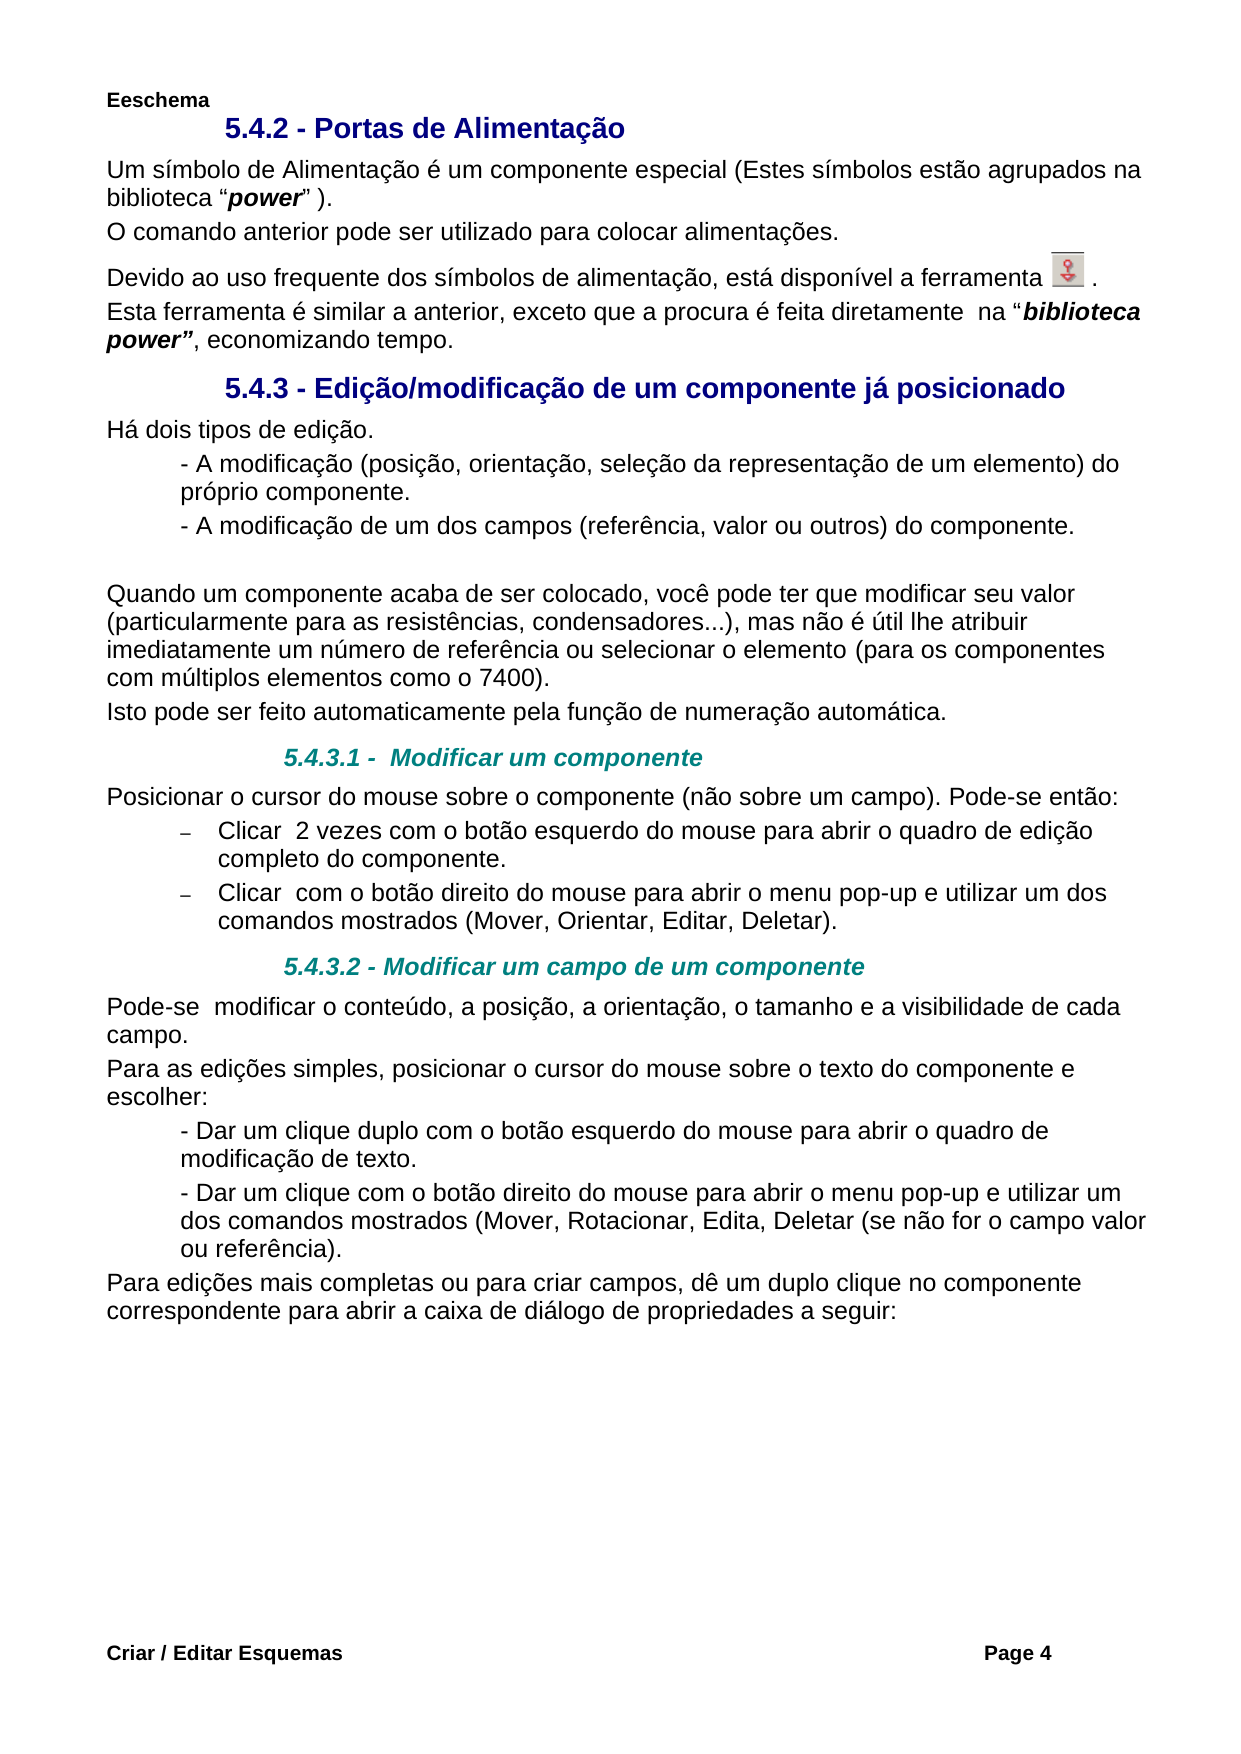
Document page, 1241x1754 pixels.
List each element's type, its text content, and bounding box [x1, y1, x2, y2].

text Um símbolo de Alimentação é um componente especial (Estes símbolos estão agrupados na biblioteca “power” ). [106, 156, 1151, 212]
list Clicar com o botão direito do mouse para abrir o menu pop-up e utilizar um dos comandos mostrados (Mover, Orientar, Editar, Deletar). [180, 879, 1151, 935]
subtitle Edição/modificação de um componente já posicionado [224, 372, 1151, 404]
text Isto pode ser feito automaticamente pela função de numeração automática. [106, 698, 1151, 726]
text Para as edições simples, posicionar o cursor do mouse sobre o texto do componente e escolher: [106, 1055, 1151, 1111]
text - A modificação de um dos campos (referência, valor ou outros) do componente. [180, 512, 1151, 540]
text Pode-se modificar o conteúdo, a posição, a orientação, o tamanho e a visibilidade de cada campo. [106, 993, 1151, 1049]
text Posicionar o cursor do mouse sobre o componente (não sobre um campo). Pode-se então: [106, 783, 1151, 811]
list Clicar 2 vezes com o botão esquerdo do mouse para abrir o quadro de edição completo do componente. [180, 817, 1151, 873]
subtitle Modificar um campo de um componente [283, 953, 1151, 981]
text - Dar um clique com o botão direito do mouse para abrir o menu pop-up e utilizar um dos comandos mostrados (Mover, Rotacionar, Edita, Deletar (se não for o campo valor ou referência). [180, 1179, 1151, 1263]
text Há dois tipos de edição. [106, 416, 1151, 444]
subtitle Portas de Alimentação [224, 112, 1151, 144]
subtitle Modificar um componente [283, 743, 1151, 772]
picture [1051, 252, 1085, 287]
text Para edições mais completas ou para criar campos, dê um duplo clique no componente correspondente para abrir a caixa de diálogo de propriedades a seguir: [106, 1269, 1151, 1325]
text - Dar um clique duplo com o botão esquerdo do mouse para abrir o quadro de modificação de texto. [180, 1117, 1151, 1173]
text O comando anterior pode ser utilizado para colocar alimentações. [106, 218, 1151, 246]
text - A modificação (posição, orientação, seleção da representação de um elemento) do próprio componente. [180, 450, 1151, 506]
text Esta ferramenta é similar a anterior, exceto que a procura é feita diretamente na “biblioteca power”, economizando tempo. [106, 298, 1151, 354]
text Devido ao uso frequente dos símbolos de alimentação, está disponível a ferramenta . [106, 252, 1151, 292]
text Quando um componente acaba de ser colocado, você pode ter que modificar seu valor (particularmente para as resistências, condensadores...), mas não é útil lhe atribuir imediatamente um número de referência ou selecionar o elemento (para os componentes com múltiplos elementos como o 7400). [106, 580, 1151, 692]
